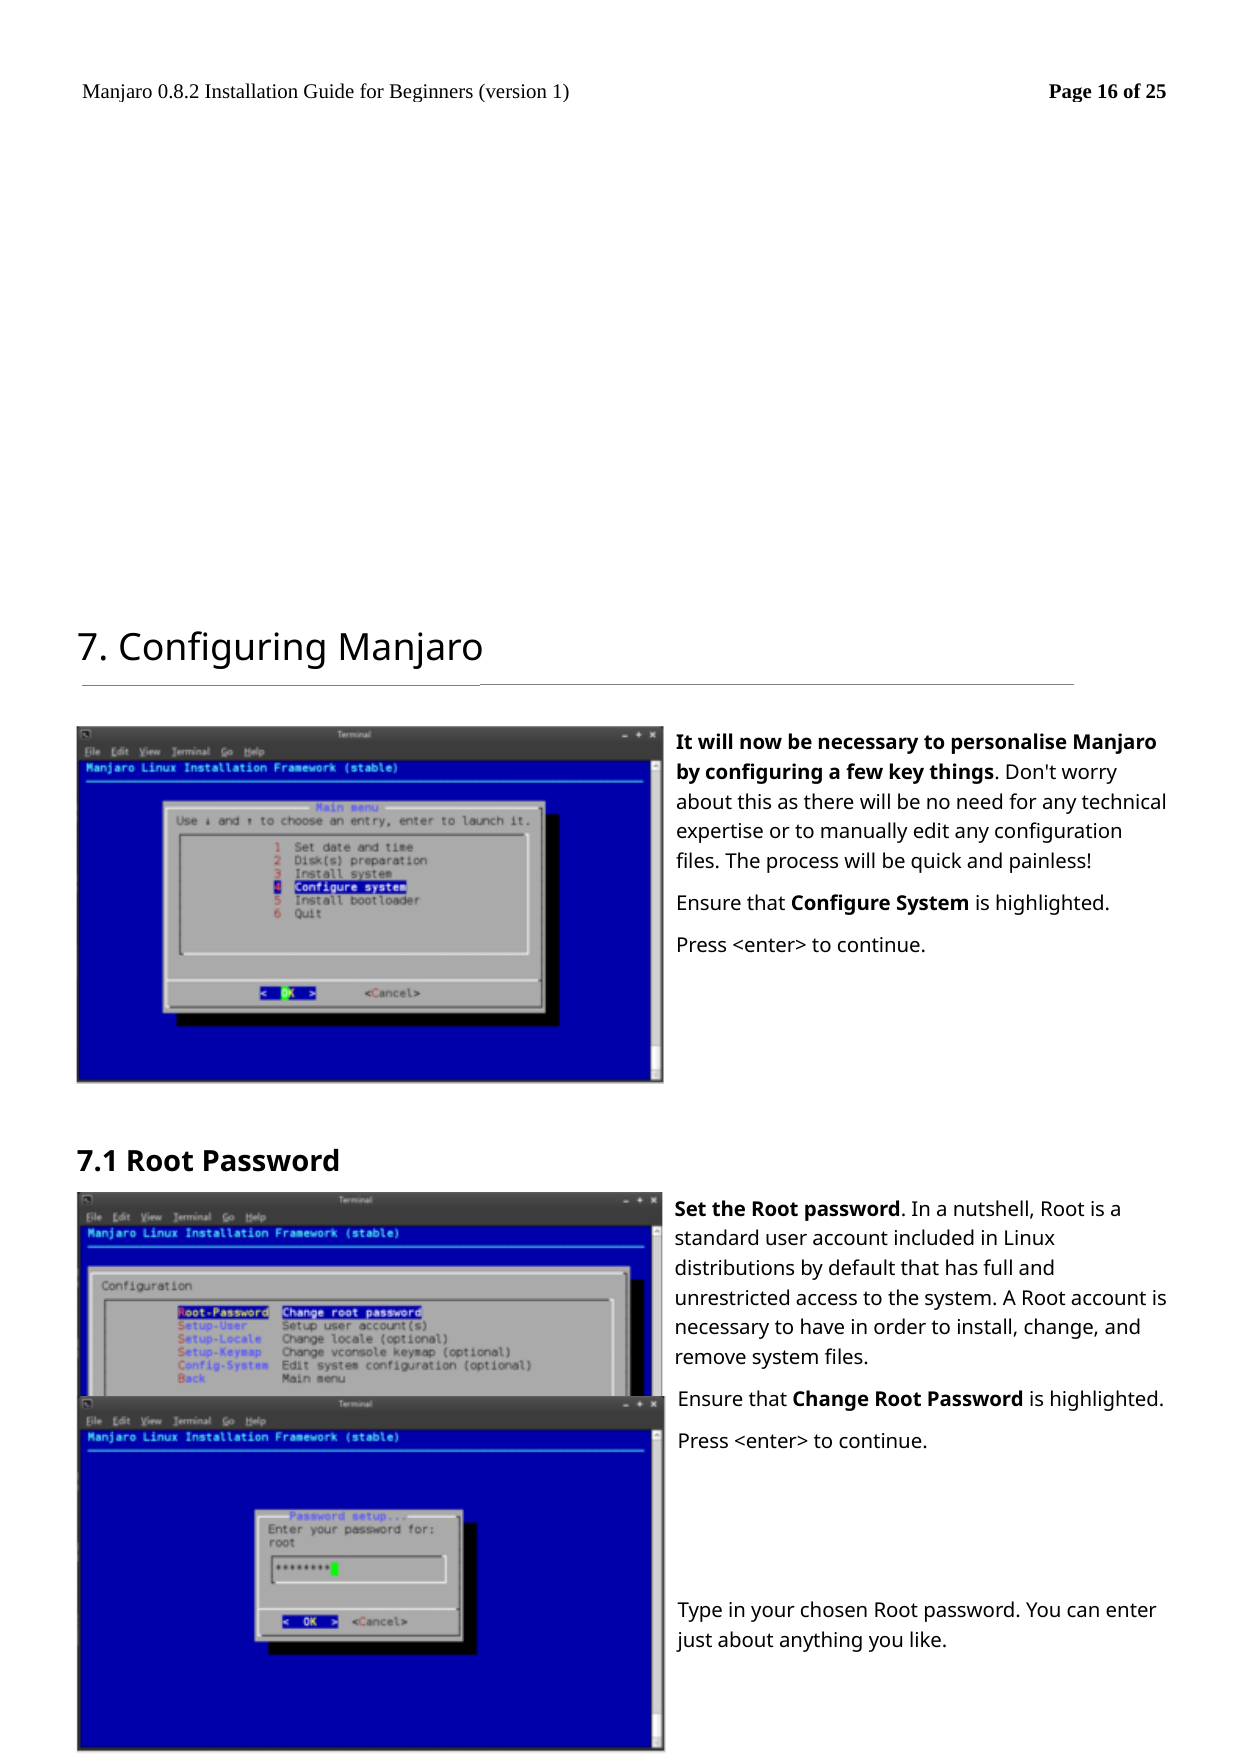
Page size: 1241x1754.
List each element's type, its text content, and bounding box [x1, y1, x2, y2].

subtitle 7. Configuring Manjaro [77, 620, 1172, 671]
text Press <enter> to continue. [666, 1425, 1172, 1455]
text 7.1 Root Password [77, 1140, 1172, 1180]
picture [76, 726, 664, 1084]
text Set the Root password. In a nutshell, Root is a standard user account included in Linux distributions by default that has full and unrestricted access to the system. A Root account is necessary to have in order to install, change, and remove system files. [663, 1192, 1172, 1370]
text Press <enter> to continue. [664, 929, 1172, 959]
text Ensure that Change Root Password is highlighted. [663, 1383, 1172, 1413]
text It will now be necessary to personalise Manjaro by configuring a few key things. Don't worry about this as there will be no need for any technical expertise or to manually edit any configuration files. The process will be quick and painless! [664, 726, 1172, 874]
text Ensure that Configure System is highlighted. [664, 887, 1172, 917]
picture [76, 1192, 666, 1754]
text Type in your chosen Root password. You can enter just about anything you like. [666, 1594, 1172, 1653]
